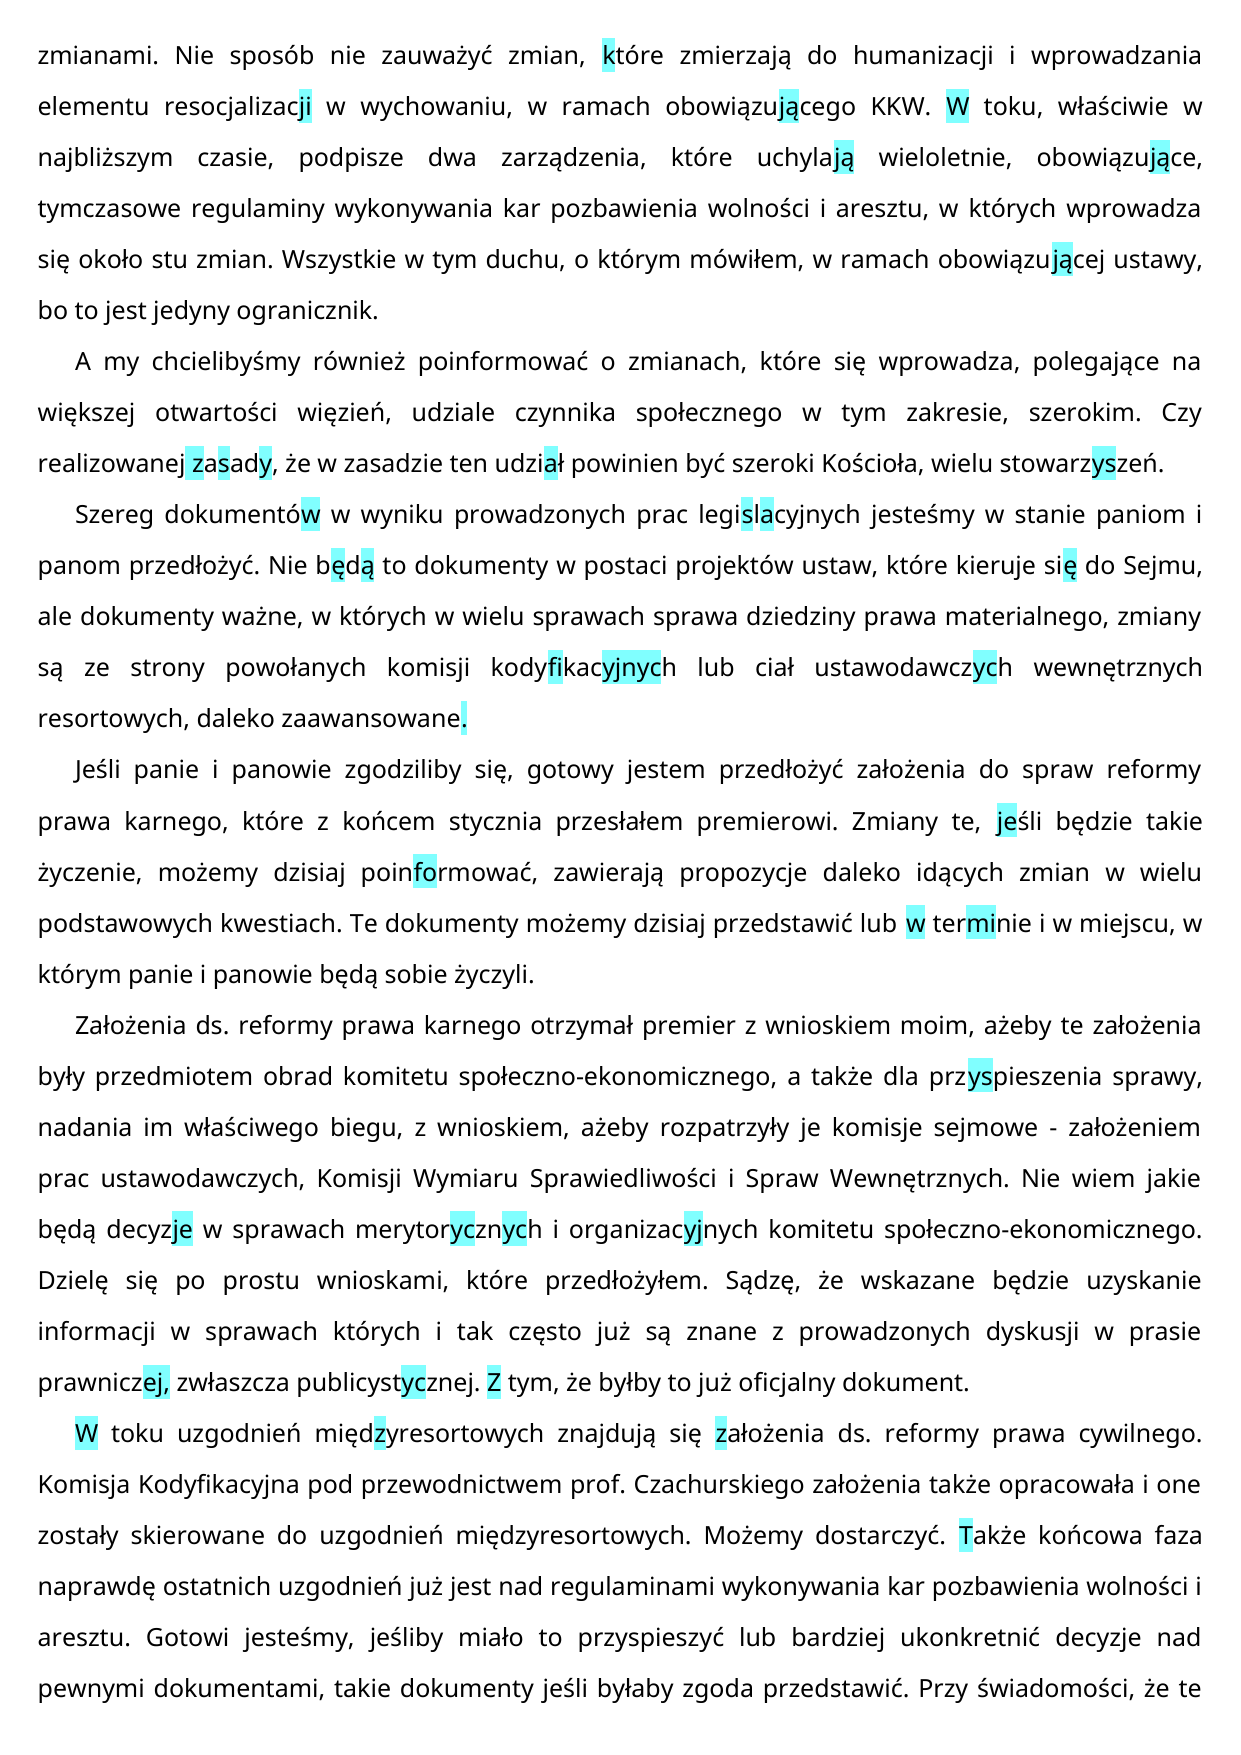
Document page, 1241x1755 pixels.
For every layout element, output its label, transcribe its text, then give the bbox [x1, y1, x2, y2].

text W toku uzgodnień międzyresortowych znajdują się założenia ds. reformy prawa cywilnego. Komisja Kodyfikacyjna pod przewodnictwem prof. Czachurskiego założenia także opracowała i one zostały skierowane do uzgodnień międzyresortowych. Możemy dostarczyć. Także końcowa faza naprawdę ostatnich uzgodnień już jest nad regulaminami wykonywania kar pozbawienia wolności i aresztu. Gotowi jesteśmy, jeśliby miało to przyspieszyć lub bardziej ukonkretnić decyzje nad pewnymi dokumentami, takie dokumenty jeśli byłaby zgoda przedstawić. Przy świadomości, że te [37, 1416, 1203, 1705]
text Założenia ds. reformy prawa karnego otrzymał premier z wnioskiem moim, ażeby te założenia były przedmiotem obrad komitetu społeczno-ekonomicznego, a także dla przyspieszenia sprawy, nadania im właściwego biegu, z wnioskiem, ażeby rozpatrzyły je komisje sejmowe - założeniem prac ustawodawczych, Komisji Wymiaru Sprawiedliwości i Spraw Wewnętrznych. Nie wiem jakie będą decyzje w sprawach merytorycznych i organizacyjnych komitetu społeczno-ekonomicznego. Dzielę się po prostu wnioskami, które przedłożyłem. Sądzę, że wskazane będzie uzyskanie informacji w sprawach których i tak często już są znane z prowadzonych dyskusji w prasie prawniczej, zwłaszcza publicystycznej. Z tym, że byłby to już oficjalny dokument. [37, 1007, 1203, 1399]
text zmianami. Nie sposób nie zauważyć zmian, które zmierzają do humanizacji i wprowadzania elementu resocjalizacji w wychowaniu, w ramach obowiązującego KKW. W toku, właściwie w najbliższym czasie, podpisze dwa zarządzenia, które uchylają wieloletnie, obowiązujące, tymczasowe regulaminy wykonywania kar pozbawienia wolności i aresztu, w których wprowadza się około stu zmian. Wszystkie w tym duchu, o którym mówiłem, w ramach obowiązującej ustawy, bo to jest jedyny ogranicznik. [37, 37, 1203, 327]
text Szereg dokumentów w wyniku prowadzonych prac legislacyjnych jesteśmy w stanie paniom i panom przedłożyć. Nie będą to dokumenty w postaci projektów ustaw, które kieruje się do Sejmu, ale dokumenty ważne, w których w wielu sprawach sprawa dziedziny prawa materialnego, zmiany są ze strony powołanych komisji kodyfikacyjnych lub ciał ustawodawczych wewnętrznych resortowych, daleko zaawansowane. [37, 497, 1203, 735]
text Jeśli panie i panowie zgodziliby się, gotowy jestem przedłożyć założenia do spraw reformy prawa karnego, które z końcem stycznia przesłałem premierowi. Zmiany te, jeśli będzie takie życzenie, możemy dzisiaj poinformować, zawierają propozycje daleko idących zmian w wielu podstawowych kwestiach. Te dokumenty możemy dzisiaj przedstawić lub w terminie i w miejscu, w którym panie i panowie będą sobie życzyli. [37, 752, 1203, 990]
text A my chcielibyśmy również poinformować o zmianach, które się wprowadza, polegające na większej otwartości więzień, udziale czynnika społecznego w tym zakresie, szerokim. Czy realizowanej zasady, że w zasadzie ten udział powinien być szeroki Kościoła, wielu stowarzyszeń. [37, 344, 1203, 480]
